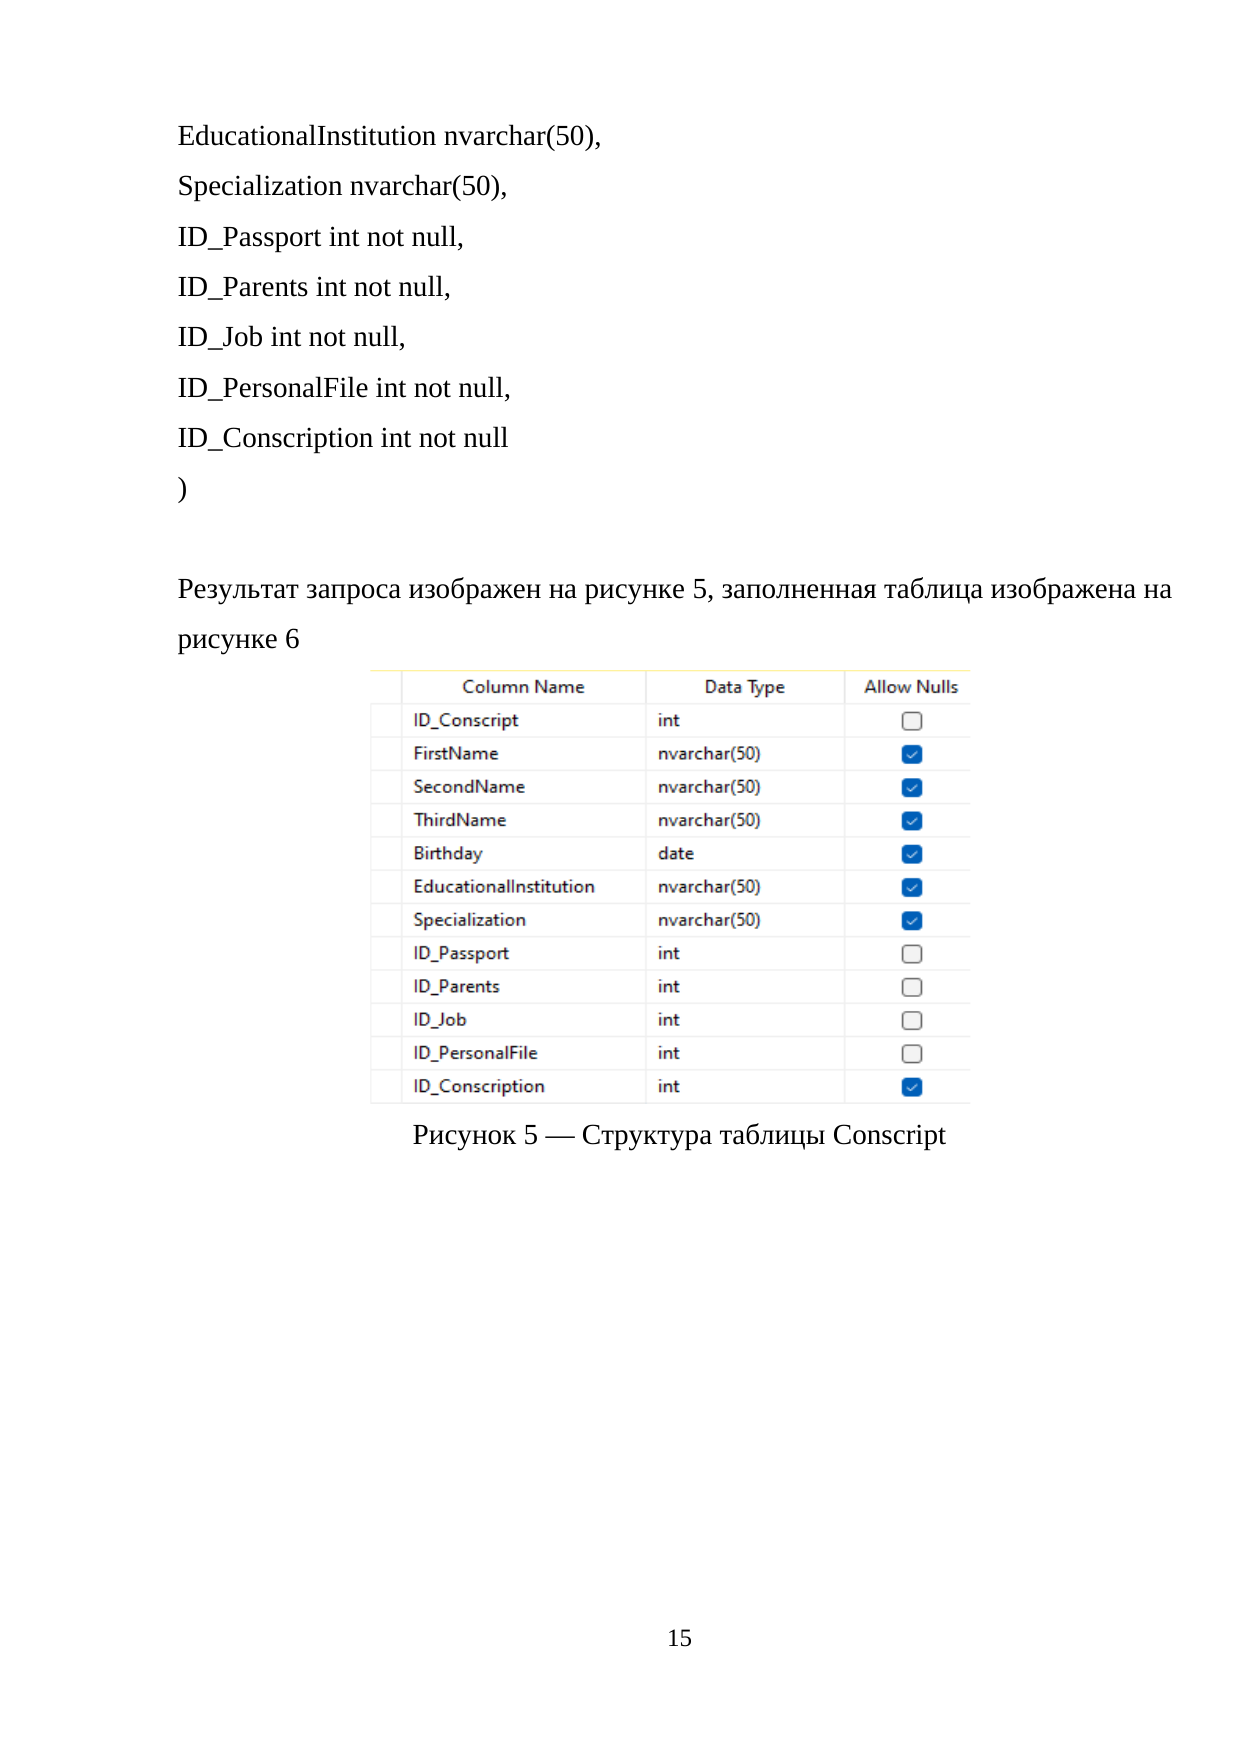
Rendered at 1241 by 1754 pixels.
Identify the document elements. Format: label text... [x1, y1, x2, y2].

text ID_Parents int not null, [177, 269, 1181, 303]
text ID_Conscription int not null [177, 420, 1181, 453]
text ) [177, 470, 1181, 504]
text EducationalInstitution nvarchar(50), [177, 118, 1181, 152]
text ID_Job int not null, [177, 319, 1181, 353]
picture [370, 670, 971, 1104]
text Рисунок 5 — Структура таблицы Conscript [177, 1117, 1181, 1151]
text ID_PersonalFile int not null, [177, 370, 1181, 403]
text Результат запроса изображен на рисунке 5, заполненная таблица изображена на рисунке 6 [177, 571, 1181, 655]
text ID_Passport int not null, [177, 219, 1181, 252]
text Specialization nvarchar(50), [177, 168, 1181, 202]
